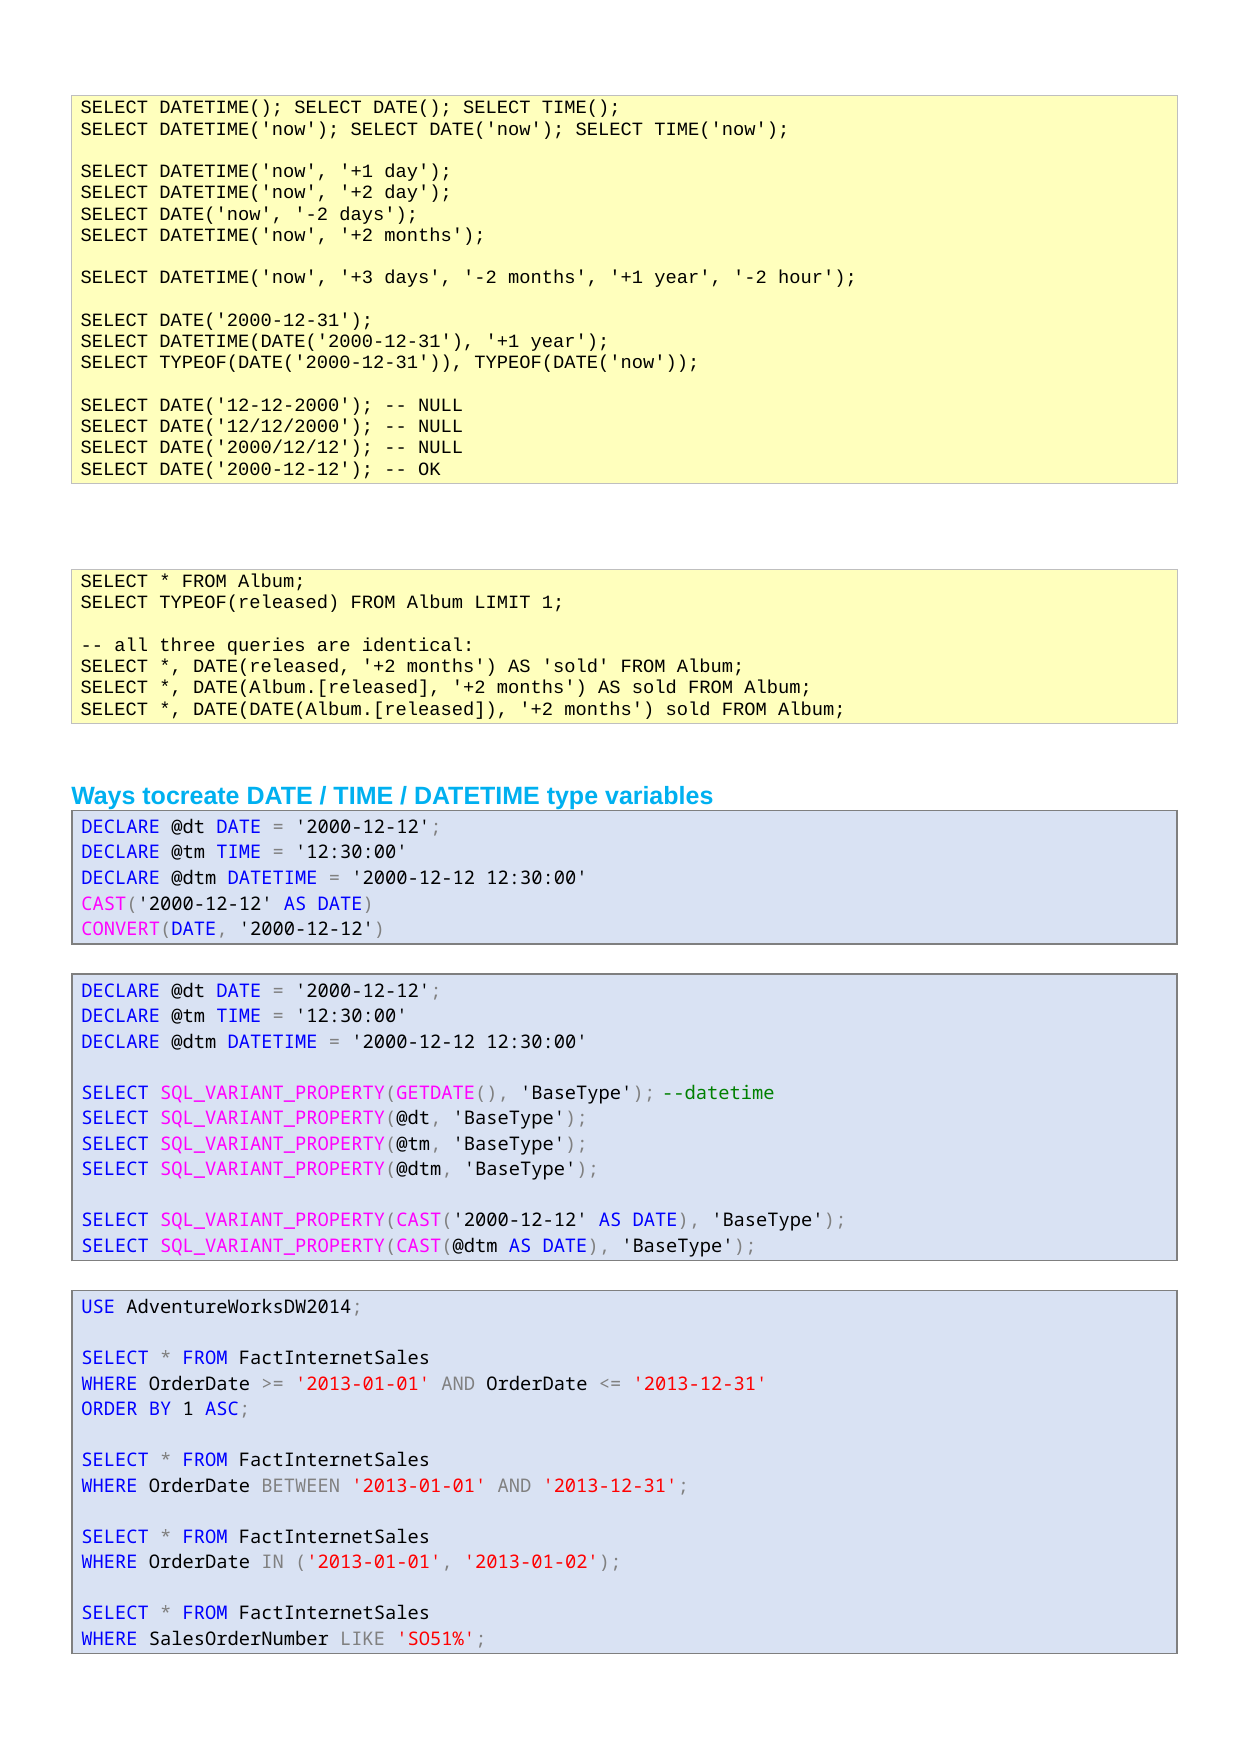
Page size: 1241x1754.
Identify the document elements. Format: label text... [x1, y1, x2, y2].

text CONVERT(DATE, '2000-12-12') [73, 912, 1176, 943]
text SELECT SQL_VARIANT_PROPERTY(GETDATE(), 'BaseType'); --datetime [73, 1075, 1176, 1101]
text SELECT *, DATE(released, '+2 months') AS 'sold' FROM Album; [72, 654, 1177, 675]
text SELECT * FROM FactInternetSales [73, 1596, 1176, 1621]
text USE AdventureWorksDW2014; [73, 1291, 1176, 1315]
text SELECT *, DATE(DATE(Album.[released]), '+2 months') sold FROM Album; [72, 696, 1177, 723]
text DECLARE @tm TIME = '12:30:00' [73, 999, 1176, 1024]
text SELECT SQL_VARIANT_PROPERTY(CAST(@dtm AS DATE), 'BaseType'); [73, 1228, 1176, 1260]
text SELECT DATE('12-12-2000'); -- NULL [72, 393, 1177, 414]
text DECLARE @dt DATE = '2000-12-12'; [73, 811, 1176, 835]
text WHERE OrderDate >= '2013-01-01' AND OrderDate <= '2013-12-31' [73, 1366, 1176, 1392]
text SELECT DATETIME(DATE('2000-12-31'), '+1 year'); [72, 329, 1177, 350]
text SELECT *, DATE(Album.[released], '+2 months') AS sold FROM Album; [72, 675, 1177, 696]
text SELECT DATETIME('now', '+2 months'); [72, 223, 1177, 244]
text SELECT DATE('2000/12/12'); -- NULL [72, 435, 1177, 456]
text SELECT SQL_VARIANT_PROPERTY(@dt, 'BaseType'); [73, 1101, 1176, 1126]
text SELECT * FROM FactInternetSales [73, 1519, 1176, 1545]
text SELECT SQL_VARIANT_PROPERTY(@tm, 'BaseType'); [73, 1126, 1176, 1152]
text SELECT DATETIME('now', '+1 day'); [72, 159, 1177, 180]
text SELECT DATE('2000-12-31'); [72, 308, 1177, 329]
text SELECT TYPEOF(DATE('2000-12-31')), TYPEOF(DATE('now')); [72, 350, 1177, 371]
text SELECT * FROM FactInternetSales [73, 1341, 1176, 1366]
text ORDER BY 1 ASC; [73, 1392, 1176, 1417]
text SELECT * FROM FactInternetSales [73, 1443, 1176, 1468]
text WHERE OrderDate IN ('2013-01-01', '2013-01-02'); [73, 1545, 1176, 1570]
text DECLARE @tm TIME = '12:30:00' [73, 835, 1176, 861]
text SELECT * FROM Album; [72, 570, 1177, 590]
text SELECT TYPEOF(released) FROM Album LIMIT 1; [72, 590, 1177, 611]
text -- all three queries are identical: [72, 633, 1177, 654]
text SELECT DATE('12/12/2000'); -- NULL [72, 414, 1177, 435]
title Ways tocreate DATE / TIME / DATETIME type variables [71, 781, 1178, 810]
text SELECT DATE('now', '-2 days'); [72, 201, 1177, 223]
text SELECT SQL_VARIANT_PROPERTY(CAST('2000-12-12' AS DATE), 'BaseType'); [73, 1203, 1176, 1228]
text CAST('2000-12-12' AS DATE) [73, 886, 1176, 912]
text WHERE SalesOrderNumber LIKE 'SO51%'; [73, 1621, 1176, 1653]
text DECLARE @dtm DATETIME = '2000-12-12 12:30:00' [73, 1024, 1176, 1050]
text SELECT DATETIME(); SELECT DATE(); SELECT TIME(); [72, 96, 1177, 116]
text DECLARE @dtm DATETIME = '2000-12-12 12:30:00' [73, 861, 1176, 886]
text SELECT DATETIME('now', '+2 day'); [72, 180, 1177, 201]
text SELECT SQL_VARIANT_PROPERTY(@dtm, 'BaseType'); [73, 1152, 1176, 1177]
text SELECT DATETIME('now', '+3 days', '-2 months', '+1 year', '-2 hour'); [72, 265, 1177, 286]
text SELECT DATETIME('now'); SELECT DATE('now'); SELECT TIME('now'); [72, 116, 1177, 138]
text WHERE OrderDate BETWEEN '2013-01-01' AND '2013-12-31'; [73, 1468, 1176, 1494]
text DECLARE @dt DATE = '2000-12-12'; [73, 975, 1176, 999]
text SELECT DATE('2000-12-12'); -- OK [72, 456, 1177, 483]
